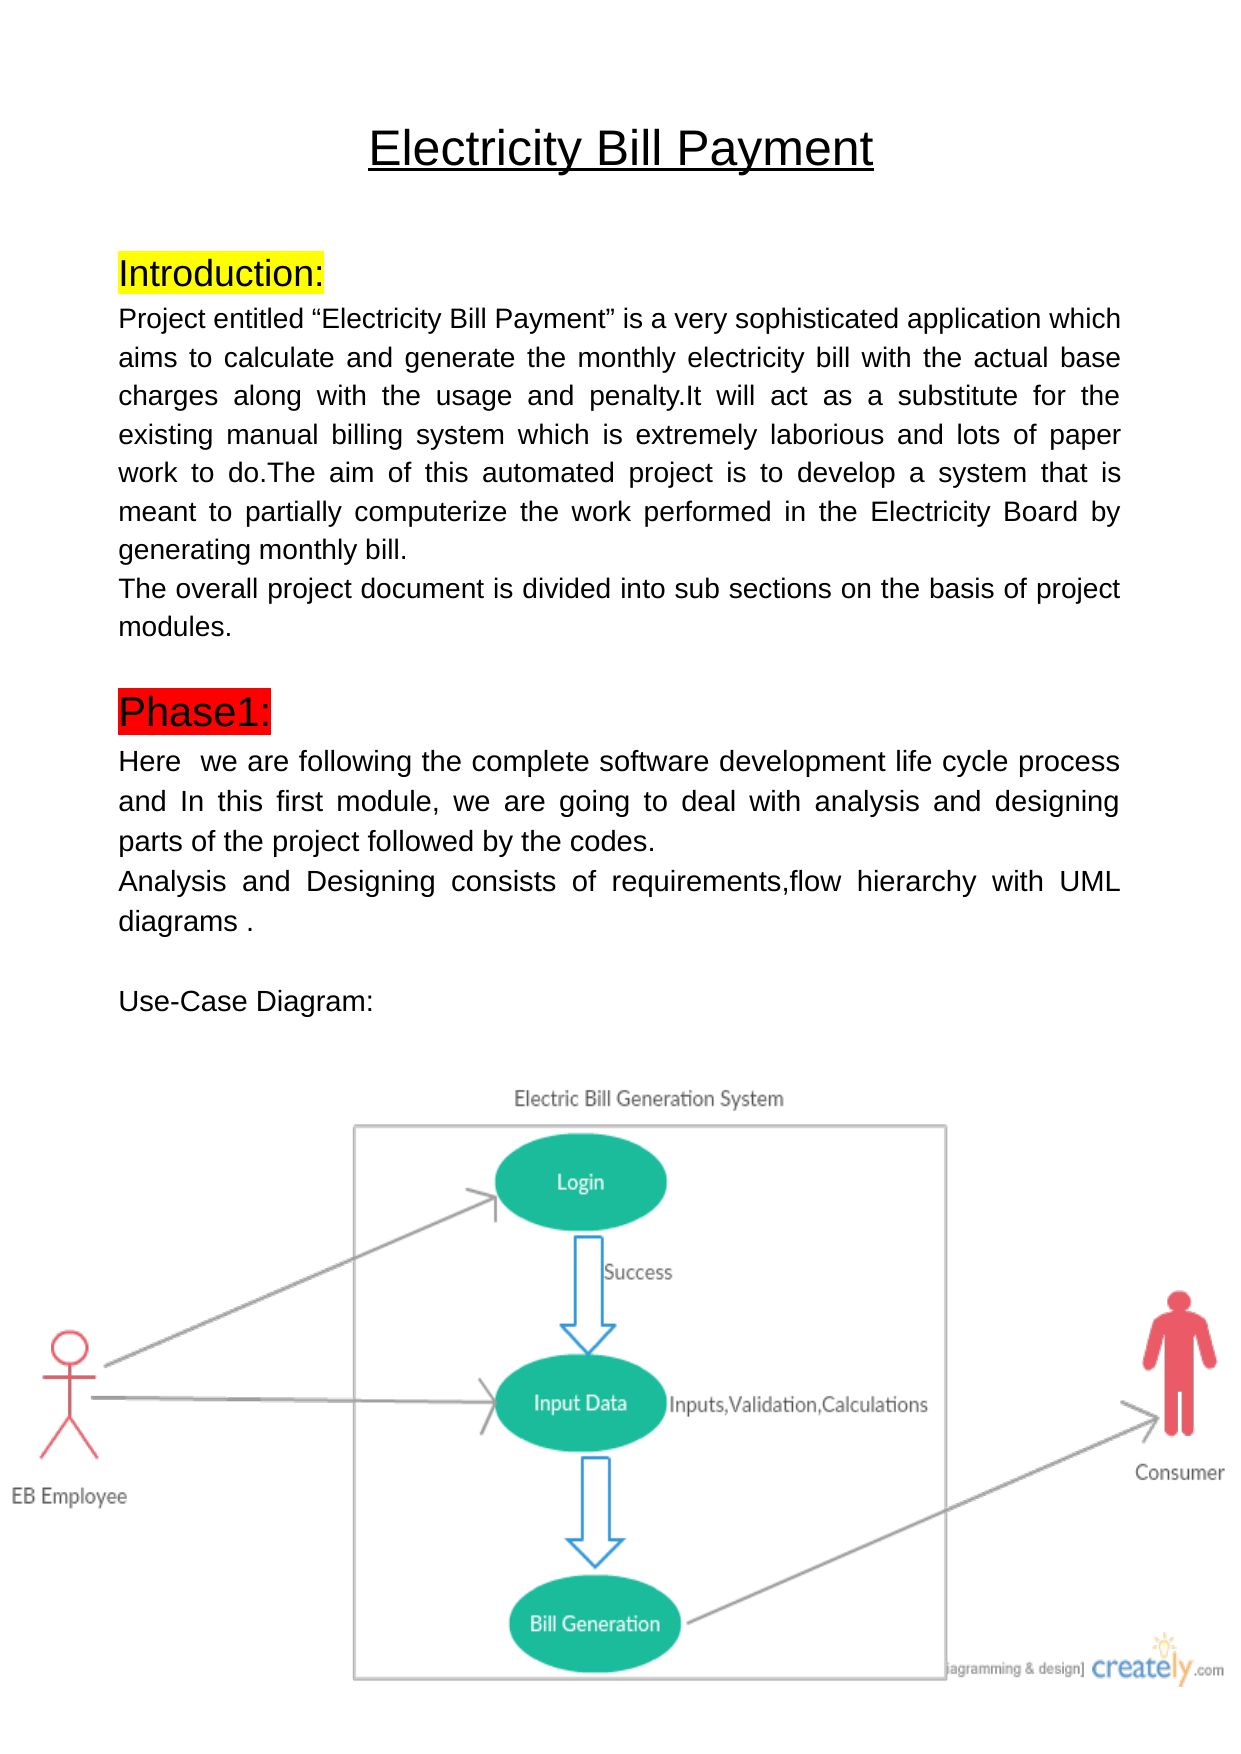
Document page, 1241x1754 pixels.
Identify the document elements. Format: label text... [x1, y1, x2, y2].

text Project entitled “Electricity Bill Payment” is a very sophisticated application which aims to calculate and generate the monthly electricity bill with the actual base charges along with the usage and penalty.It will act as a substitute for the existing manual billing system which is extremely laborious and lots of paper work to do.The aim of this automated project is to develop a system that is meant to partially computerize the work performed in the Electricity Board by generating monthly bill. [118, 302, 1122, 566]
picture [3, 1070, 1232, 1693]
text Here we are following the complete software development life cycle process and In this first module, we are going to deal with analysis and designing parts of the project followed by the codes. [118, 744, 1122, 858]
text Introduction: [118, 251, 1122, 294]
text Phase1: [118, 687, 1122, 735]
text Analysis and Designing consists of requirements,flow hierarchy with UML diagrams . [118, 864, 1122, 937]
text Electricity Bill Payment [118, 118, 1122, 176]
text The overall project document is divided into sub sections on the basis of project modules. [118, 572, 1122, 643]
text Use-Case Diagram: [118, 984, 1122, 1017]
